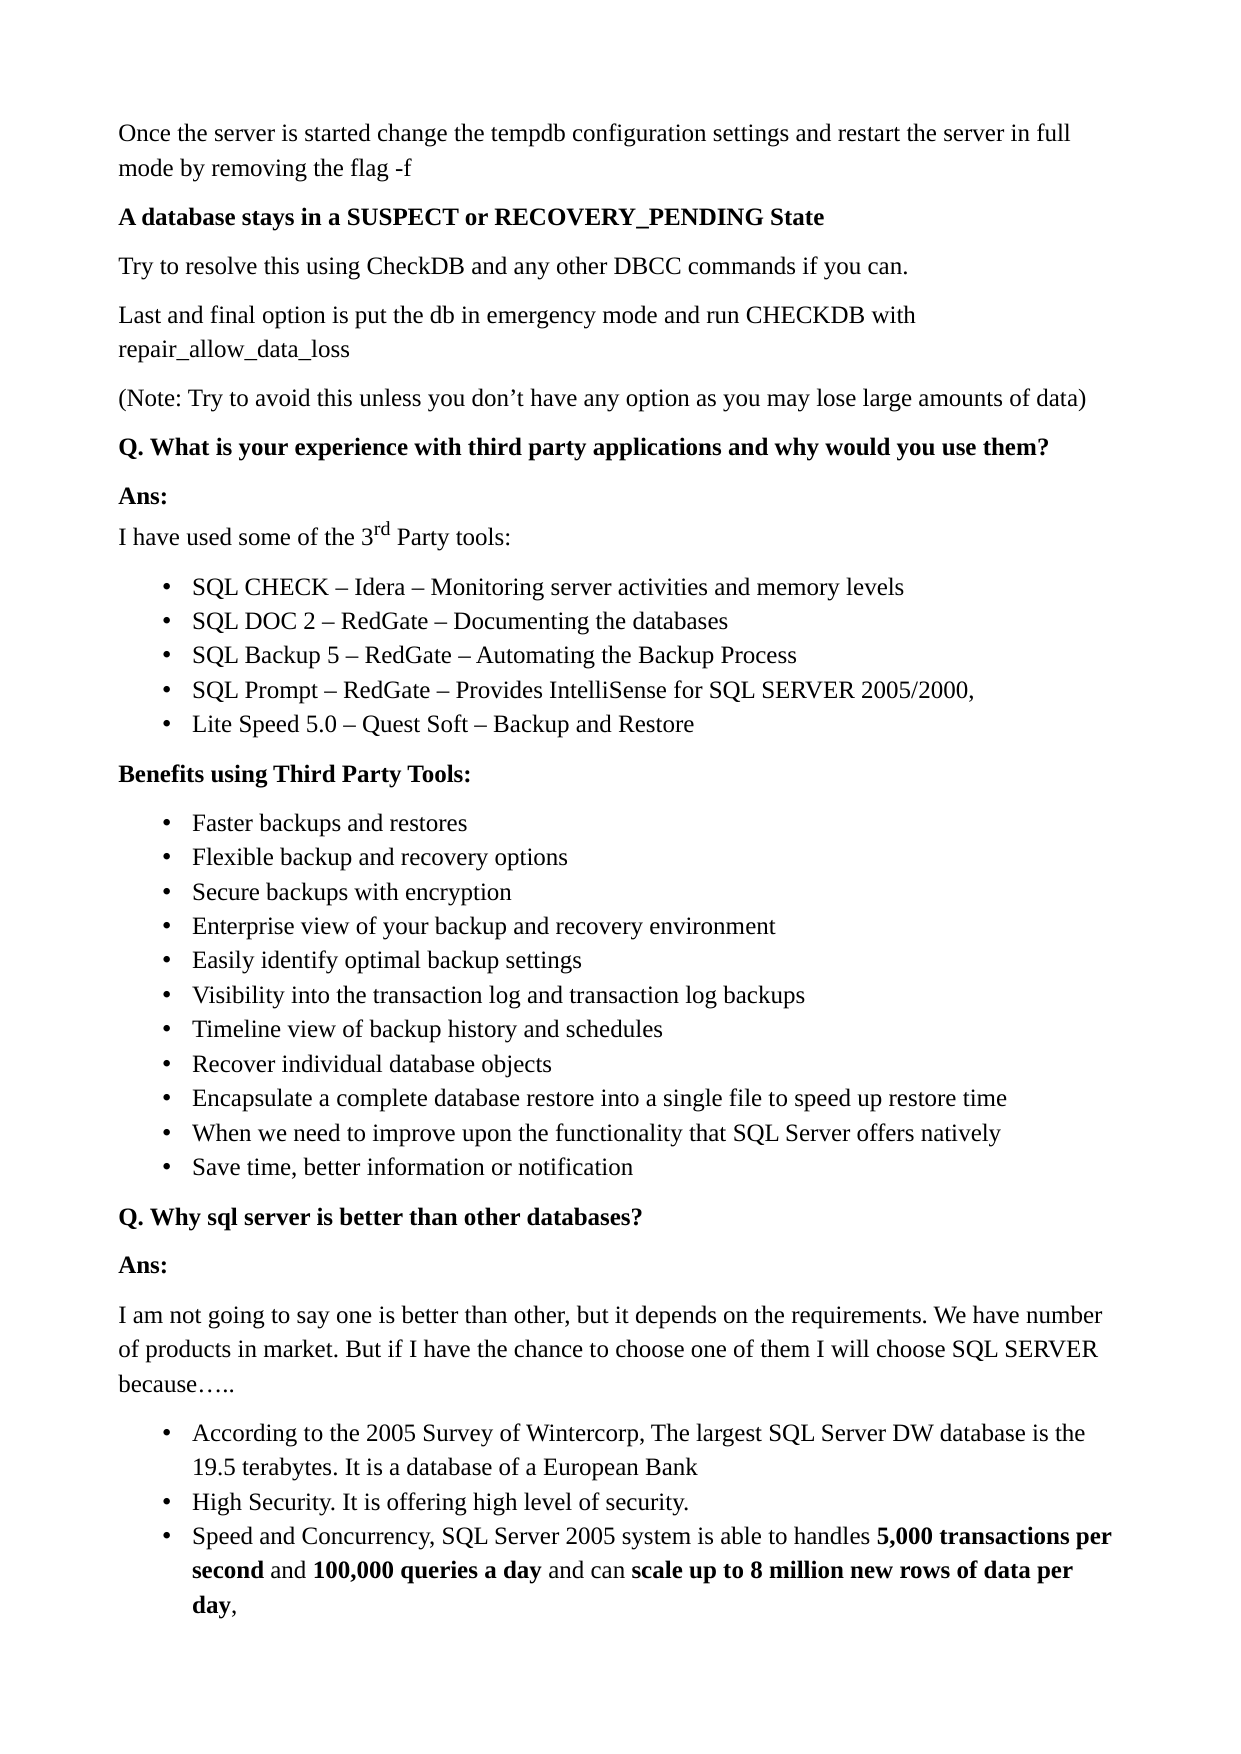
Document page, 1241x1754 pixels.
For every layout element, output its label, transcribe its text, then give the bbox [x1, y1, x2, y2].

list SQL Prompt – RedGate – Provides IntelliSense for SQL SERVER 2005/2000, [162, 675, 1122, 704]
list Faster backups and restores [162, 808, 1122, 836]
text Q. What is your experience with third party applications and why would you use them? [118, 432, 1122, 461]
text Try to resolve this using CheckDB and any other DBCC commands if you can. [118, 251, 1122, 279]
text Ans: [118, 1251, 1122, 1279]
text Last and final option is put the db in emergency mode and run CHECKDB with repair_allow_data_loss [118, 300, 1122, 363]
list Visibility into the transaction log and transaction log backups [162, 980, 1122, 1009]
list Speed and Concurrency, SQL Server 2005 system is able to handles 5,000 transactions per second and 100,000 queries a day and can scale up to 8 million new rows of data per day, [162, 1521, 1122, 1619]
text (Note: Try to avoid this unless you don’t have any option as you may lose large amounts of data) [118, 383, 1122, 412]
text Q. Why sql server is better than other databases? [118, 1202, 1122, 1230]
text I am not going to say one is better than other, but it depends on the requirements. We have number of products in market. But if I have the chance to choose one of them I will choose SQL SERVER because….. [118, 1300, 1122, 1397]
text Ans: I have used some of the 3rd Party tools: [118, 481, 1122, 550]
list According to the 2005 Survey of Wintercorp, The largest SQL Server DW database is the 19.5 terabytes. It is a database of a European Bank [162, 1418, 1122, 1481]
list Save time, better information or notification [162, 1152, 1122, 1181]
list Easily identify optimal backup settings [162, 946, 1122, 974]
text Once the server is started change the tempdb configuration settings and restart the server in full mode by removing the flag -f [118, 118, 1122, 181]
list SQL Backup 5 – RedGate – Automating the Backup Process [162, 641, 1122, 669]
list Lite Speed 5.0 – Quest Soft – Backup and Restore [162, 709, 1122, 738]
list Recover individual database objects [162, 1049, 1122, 1078]
list SQL DOC 2 – RedGate – Documenting the databases [162, 606, 1122, 635]
list Timeline view of backup history and schedules [162, 1014, 1122, 1043]
list Secure backups with encryption [162, 877, 1122, 905]
list High Security. It is offering high level of security. [162, 1487, 1122, 1515]
text Benefits using Third Party Tools: [118, 759, 1122, 787]
list Enterprise view of your backup and recovery environment [162, 911, 1122, 940]
list Flexible backup and recovery options [162, 842, 1122, 871]
text A database stays in a SUSPECT or RECOVERY_PENDING State [118, 202, 1122, 230]
list Encapsulate a complete database restore into a single file to speed up restore time [162, 1083, 1122, 1112]
list When we need to improve upon the functionality that SQL Server offers natively [162, 1118, 1122, 1147]
list SQL CHECK – Idera – Monitoring server activities and memory levels [162, 572, 1122, 600]
